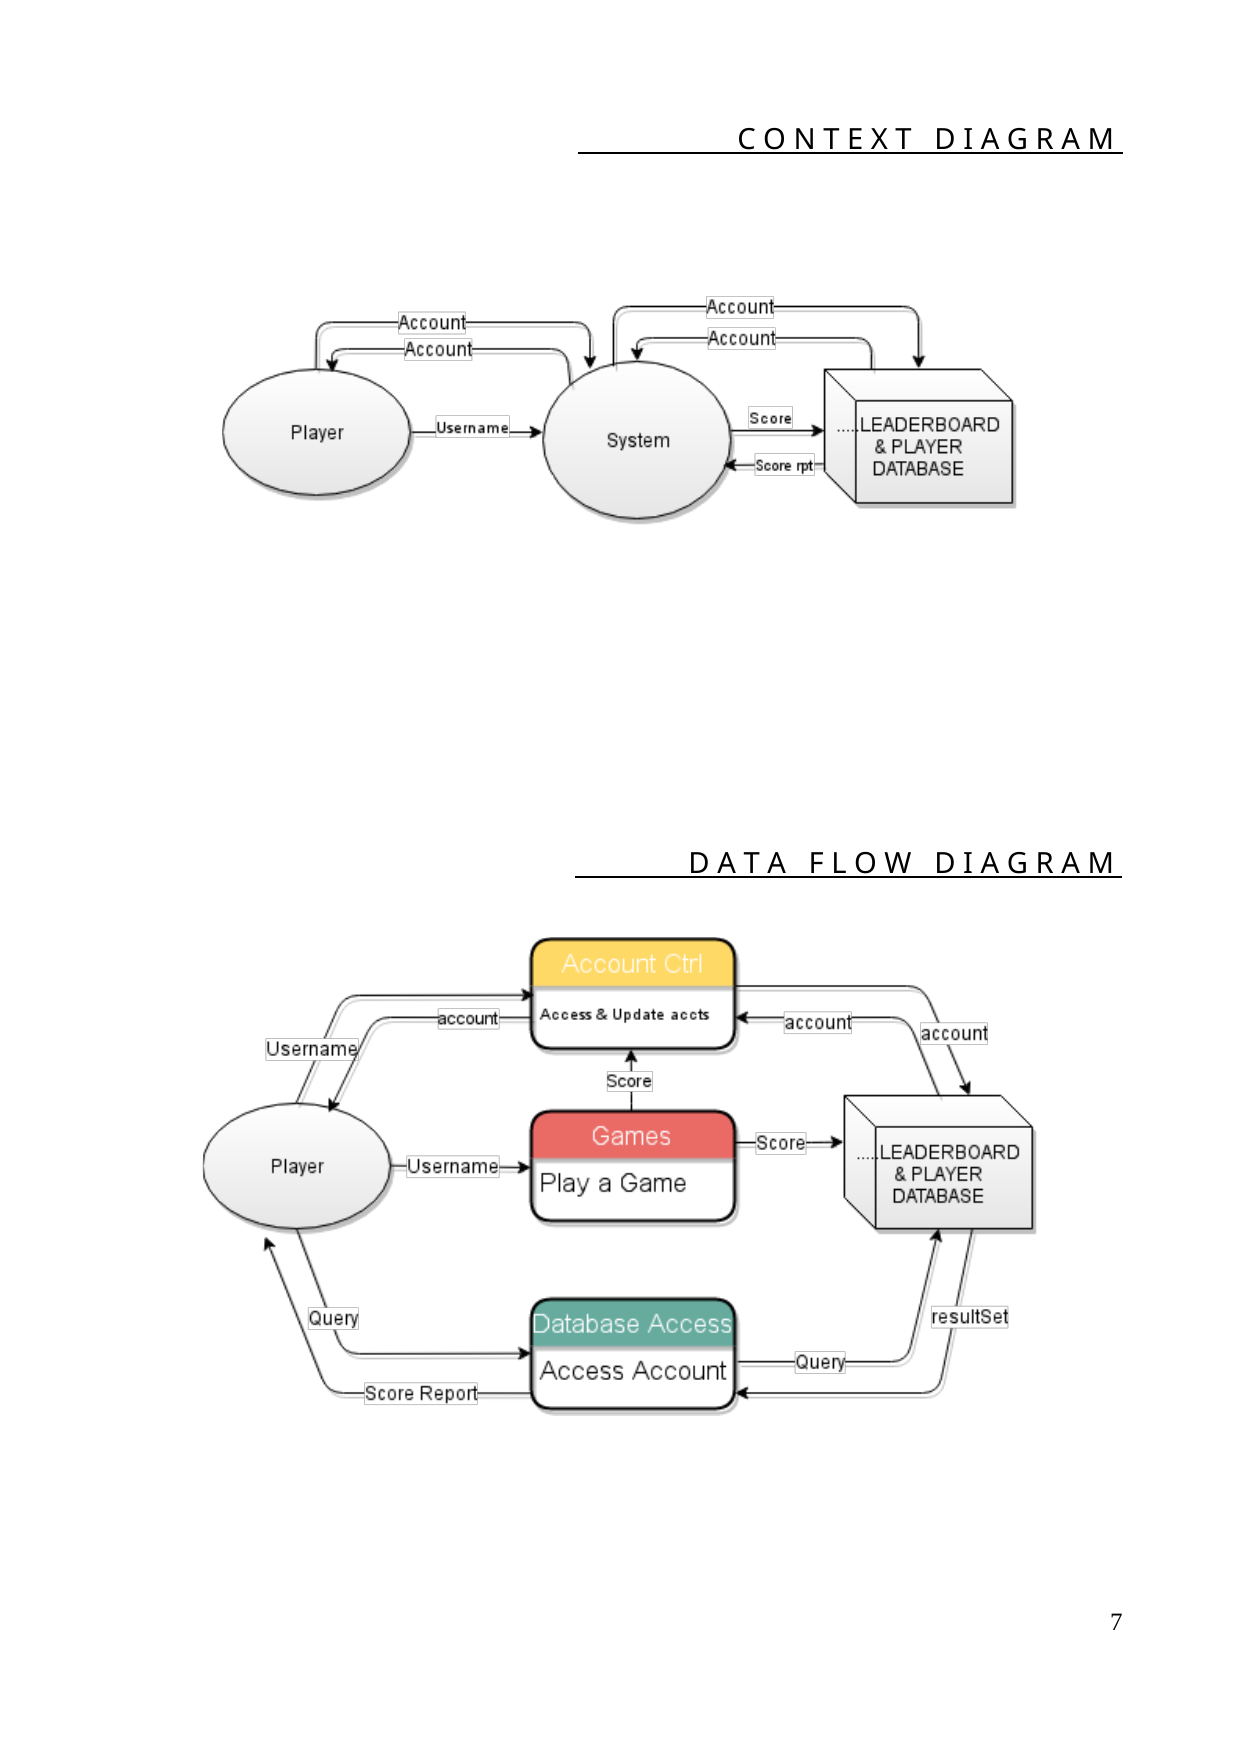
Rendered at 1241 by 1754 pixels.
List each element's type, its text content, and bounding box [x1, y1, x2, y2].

text D A T A F L O W D I A G R A M [118, 843, 1122, 882]
text C O N T E X T D I A G R A M [118, 118, 1122, 158]
